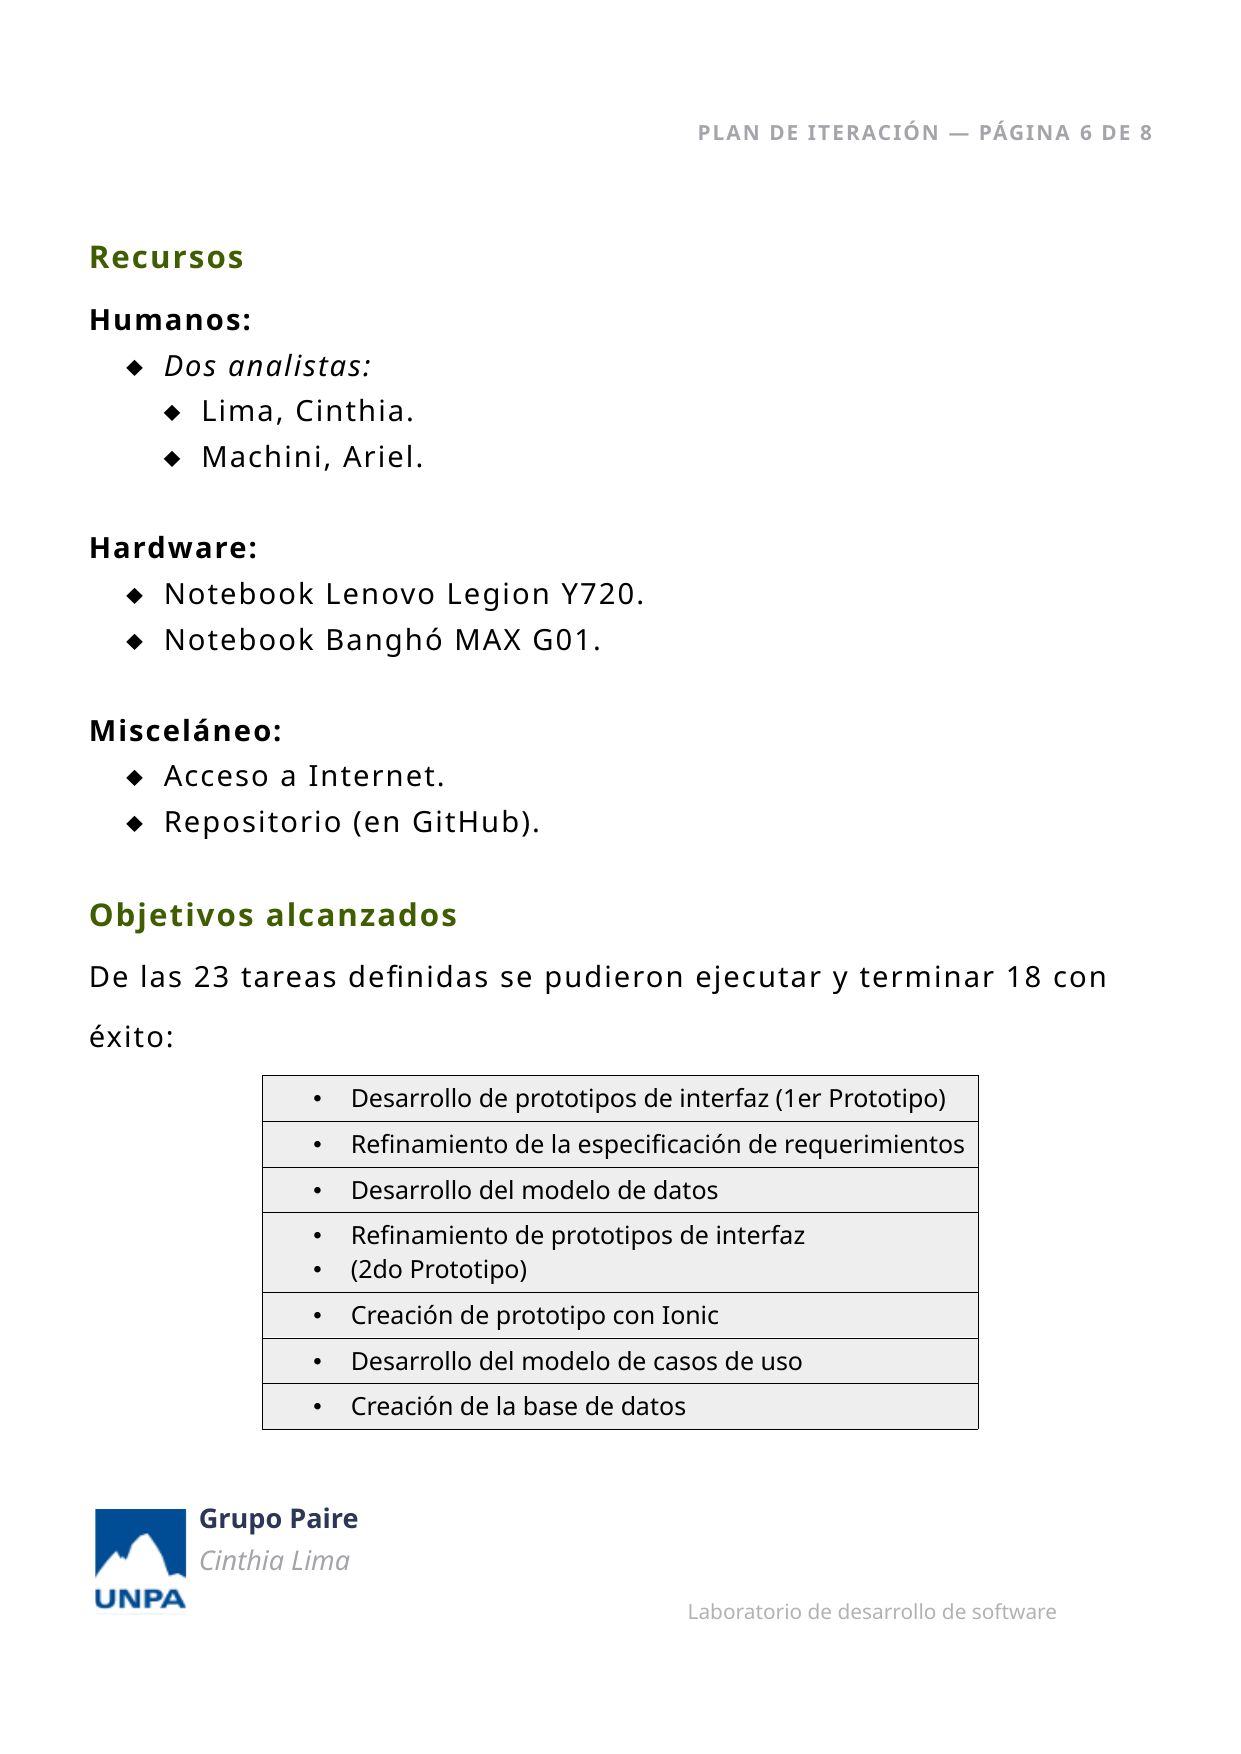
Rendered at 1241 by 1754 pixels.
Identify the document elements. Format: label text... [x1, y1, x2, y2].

text Hardware: [88, 527, 1152, 567]
table_cell Refinamiento de prototipos de interfaz (2do Prototipo) [263, 1213, 978, 1292]
table_cell Desarrollo del modelo de datos [263, 1168, 978, 1212]
list Lima, Cinthia. [163, 391, 1152, 430]
table_cell Refinamiento de la especificación de requerimientos [263, 1122, 978, 1167]
list Notebook Banghó MAX G01. [126, 619, 1152, 658]
text Misceláneo: [88, 710, 1152, 750]
list Dos analistas: [126, 345, 1152, 385]
table_cell Creación de prototipo con Ionic [263, 1293, 978, 1337]
text Recursos [88, 236, 1152, 278]
list Machini, Ariel. [163, 436, 1152, 476]
text Objetivos alcanzados [88, 892, 1152, 935]
table_cell Creación de la base de datos [263, 1384, 978, 1429]
list Repositorio (en GitHub). [126, 801, 1152, 841]
list Acceso a Internet. [126, 756, 1152, 795]
table_cell Desarrollo del modelo de casos de uso [263, 1339, 978, 1383]
list Notebook Lenovo Legion Y720. [126, 573, 1152, 613]
table_header Desarrollo de prototipos de interfaz (1er Prototipo) [263, 1076, 978, 1121]
text De las 23 tareas definidas se pudieron ejecutar y terminar 18 con éxito: [88, 956, 1152, 1056]
text Humanos: [88, 299, 1152, 339]
picture [95, 1509, 187, 1615]
